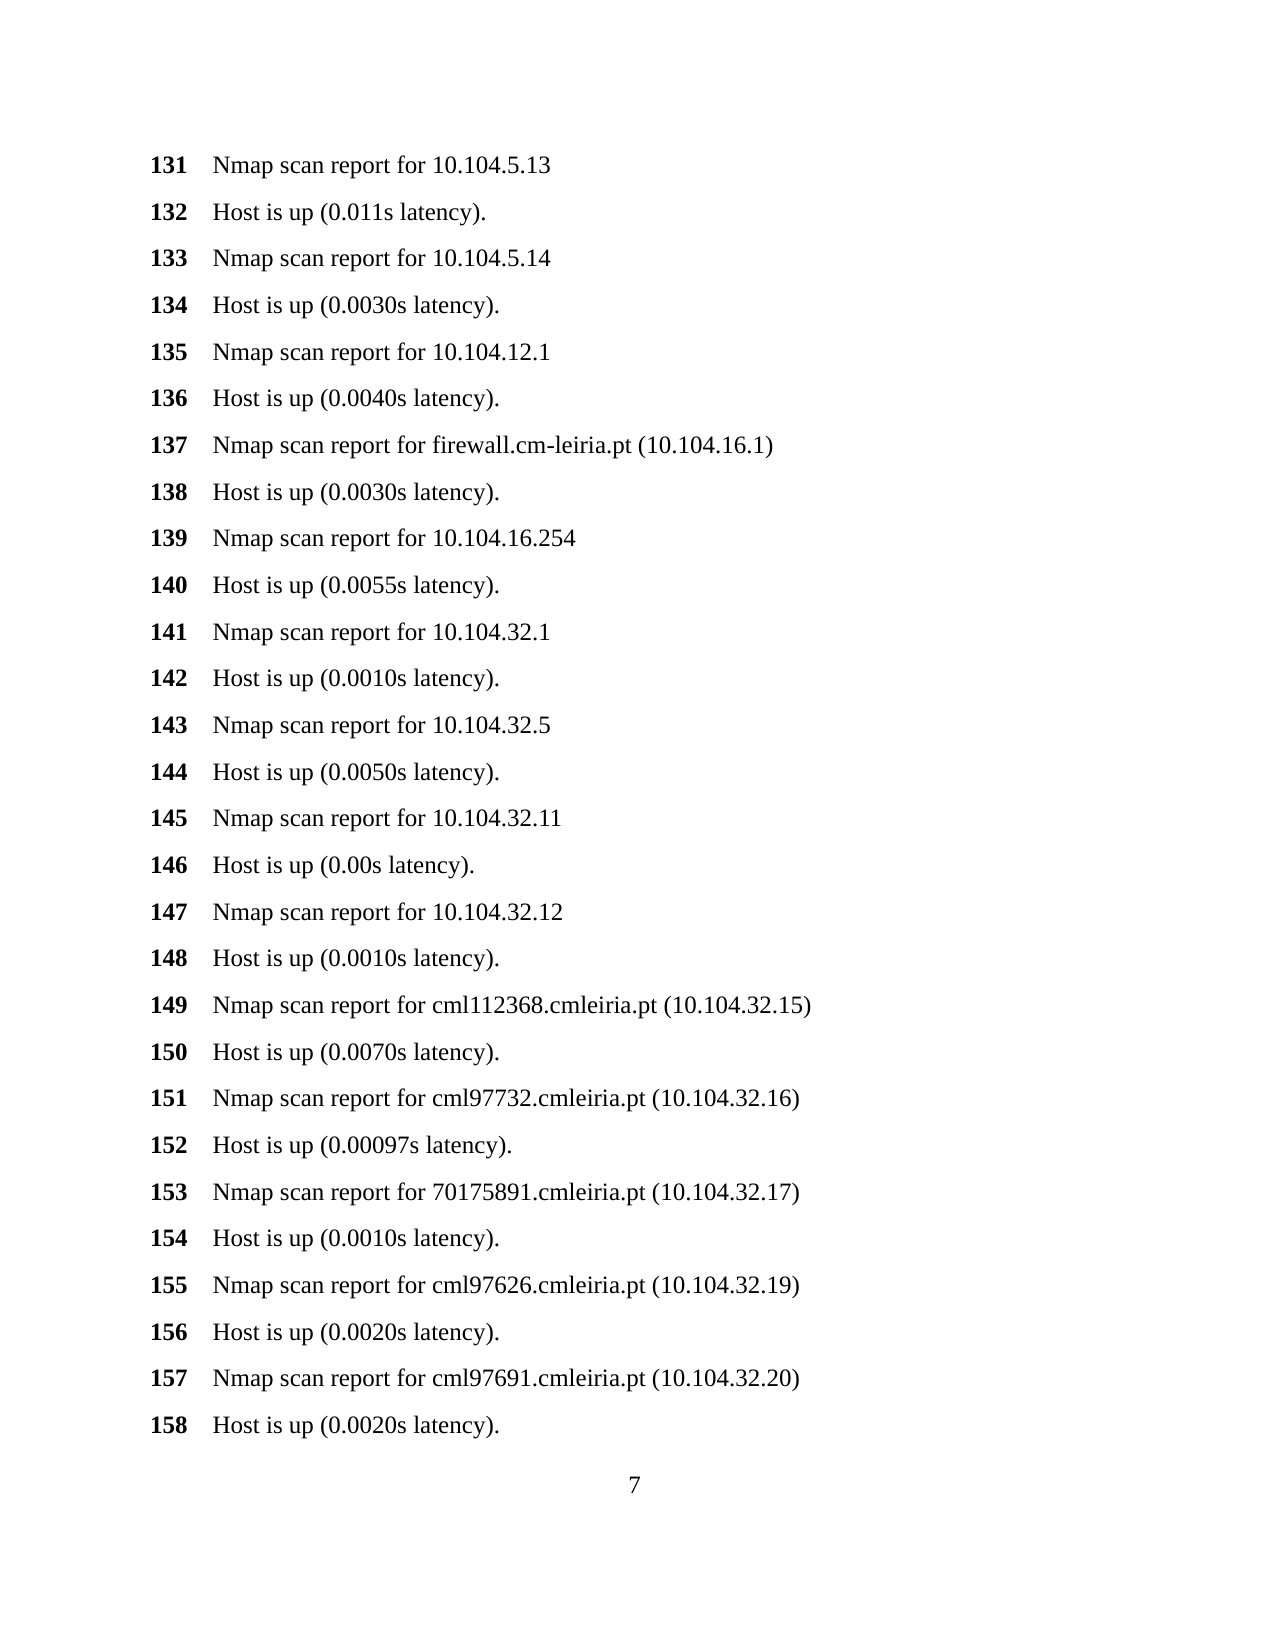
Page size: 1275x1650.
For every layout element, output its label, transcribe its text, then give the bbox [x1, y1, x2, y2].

text 143 Nmap scan report for 10.104.32.5 [150, 710, 1125, 739]
text 131 Nmap scan report for 10.104.5.13 [150, 150, 1125, 179]
text 133 Nmap scan report for 10.104.5.14 [150, 243, 1125, 272]
text 154 Host is up (0.0010s latency). [150, 1223, 1125, 1252]
text 156 Host is up (0.0020s latency). [150, 1317, 1125, 1345]
text 146 Host is up (0.00s latency). [150, 850, 1125, 879]
text 158 Host is up (0.0020s latency). [150, 1410, 1125, 1439]
text 142 Host is up (0.0010s latency). [150, 663, 1125, 692]
text 141 Nmap scan report for 10.104.32.1 [150, 617, 1125, 645]
text 140 Host is up (0.0055s latency). [150, 570, 1125, 599]
text 148 Host is up (0.0010s latency). [150, 943, 1125, 972]
text 145 Nmap scan report for 10.104.32.11 [150, 803, 1125, 832]
text 153 Nmap scan report for 70175891.cmleiria.pt (10.104.32.17) [150, 1177, 1125, 1205]
text 150 Host is up (0.0070s latency). [150, 1037, 1125, 1065]
text 155 Nmap scan report for cml97626.cmleiria.pt (10.104.32.19) [150, 1270, 1125, 1299]
text 157 Nmap scan report for cml97691.cmleiria.pt (10.104.32.20) [150, 1363, 1125, 1392]
text 151 Nmap scan report for cml97732.cmleiria.pt (10.104.32.16) [150, 1083, 1125, 1112]
text 139 Nmap scan report for 10.104.16.254 [150, 523, 1125, 552]
text 147 Nmap scan report for 10.104.32.12 [150, 897, 1125, 925]
text 149 Nmap scan report for cml112368.cmleiria.pt (10.104.32.15) [150, 990, 1125, 1019]
text 152 Host is up (0.00097s latency). [150, 1130, 1125, 1159]
text 144 Host is up (0.0050s latency). [150, 757, 1125, 785]
text 136 Host is up (0.0040s latency). [150, 383, 1125, 412]
text 138 Host is up (0.0030s latency). [150, 477, 1125, 505]
text 132 Host is up (0.011s latency). [150, 197, 1125, 225]
text 134 Host is up (0.0030s latency). [150, 290, 1125, 319]
text 135 Nmap scan report for 10.104.12.1 [150, 337, 1125, 365]
text 137 Nmap scan report for firewall.cm-leiria.pt (10.104.16.1) [150, 430, 1125, 459]
